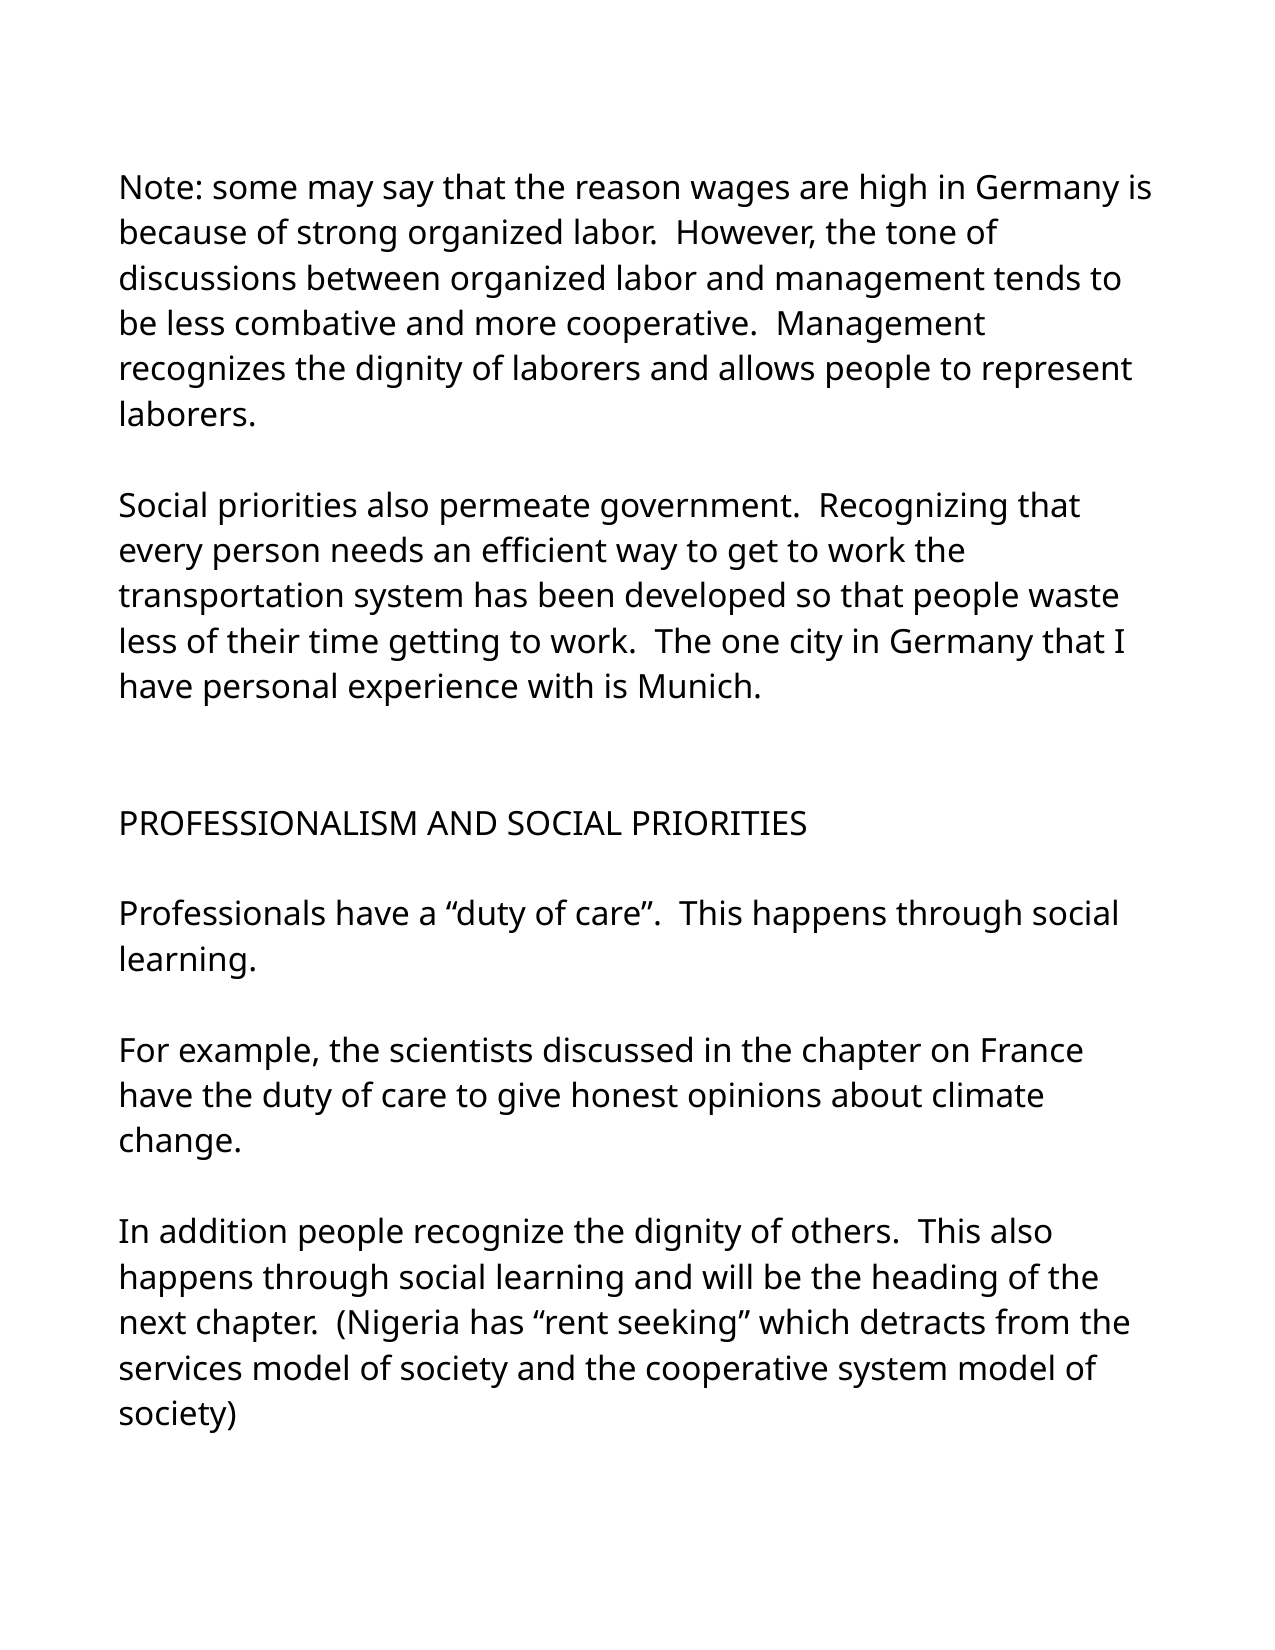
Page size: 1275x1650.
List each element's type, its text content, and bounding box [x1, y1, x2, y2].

text For example, the scientists discussed in the chapter on France have the duty of care to give honest opinions about climate change. [118, 1026, 1157, 1163]
text In addition people recognize the dignity of others. This also happens through social learning and will be the heading of the next chapter. (Nigeria has “rent seeking” which detracts from the services model of society and the cooperative system model of society) [118, 1208, 1157, 1435]
text Professionals have a “duty of care”. This happens through social learning. [118, 890, 1157, 981]
text Social priorities also permeate government. Recognizing that every person needs an efficient way to get to work the transportation system has been developed so that people waste less of their time getting to work. The one city in Germany that I have personal experience with is Munich. [118, 481, 1157, 708]
text Note: some may say that the reason wages are high in Germany is because of strong organized labor. However, the tone of discussions between organized labor and management tends to be less combative and more cooperative. Management recognizes the dignity of laborers and allows people to represent laborers. [118, 163, 1157, 436]
text PROFESSIONALISM AND SOCIAL PRIORITIES [118, 799, 1157, 845]
